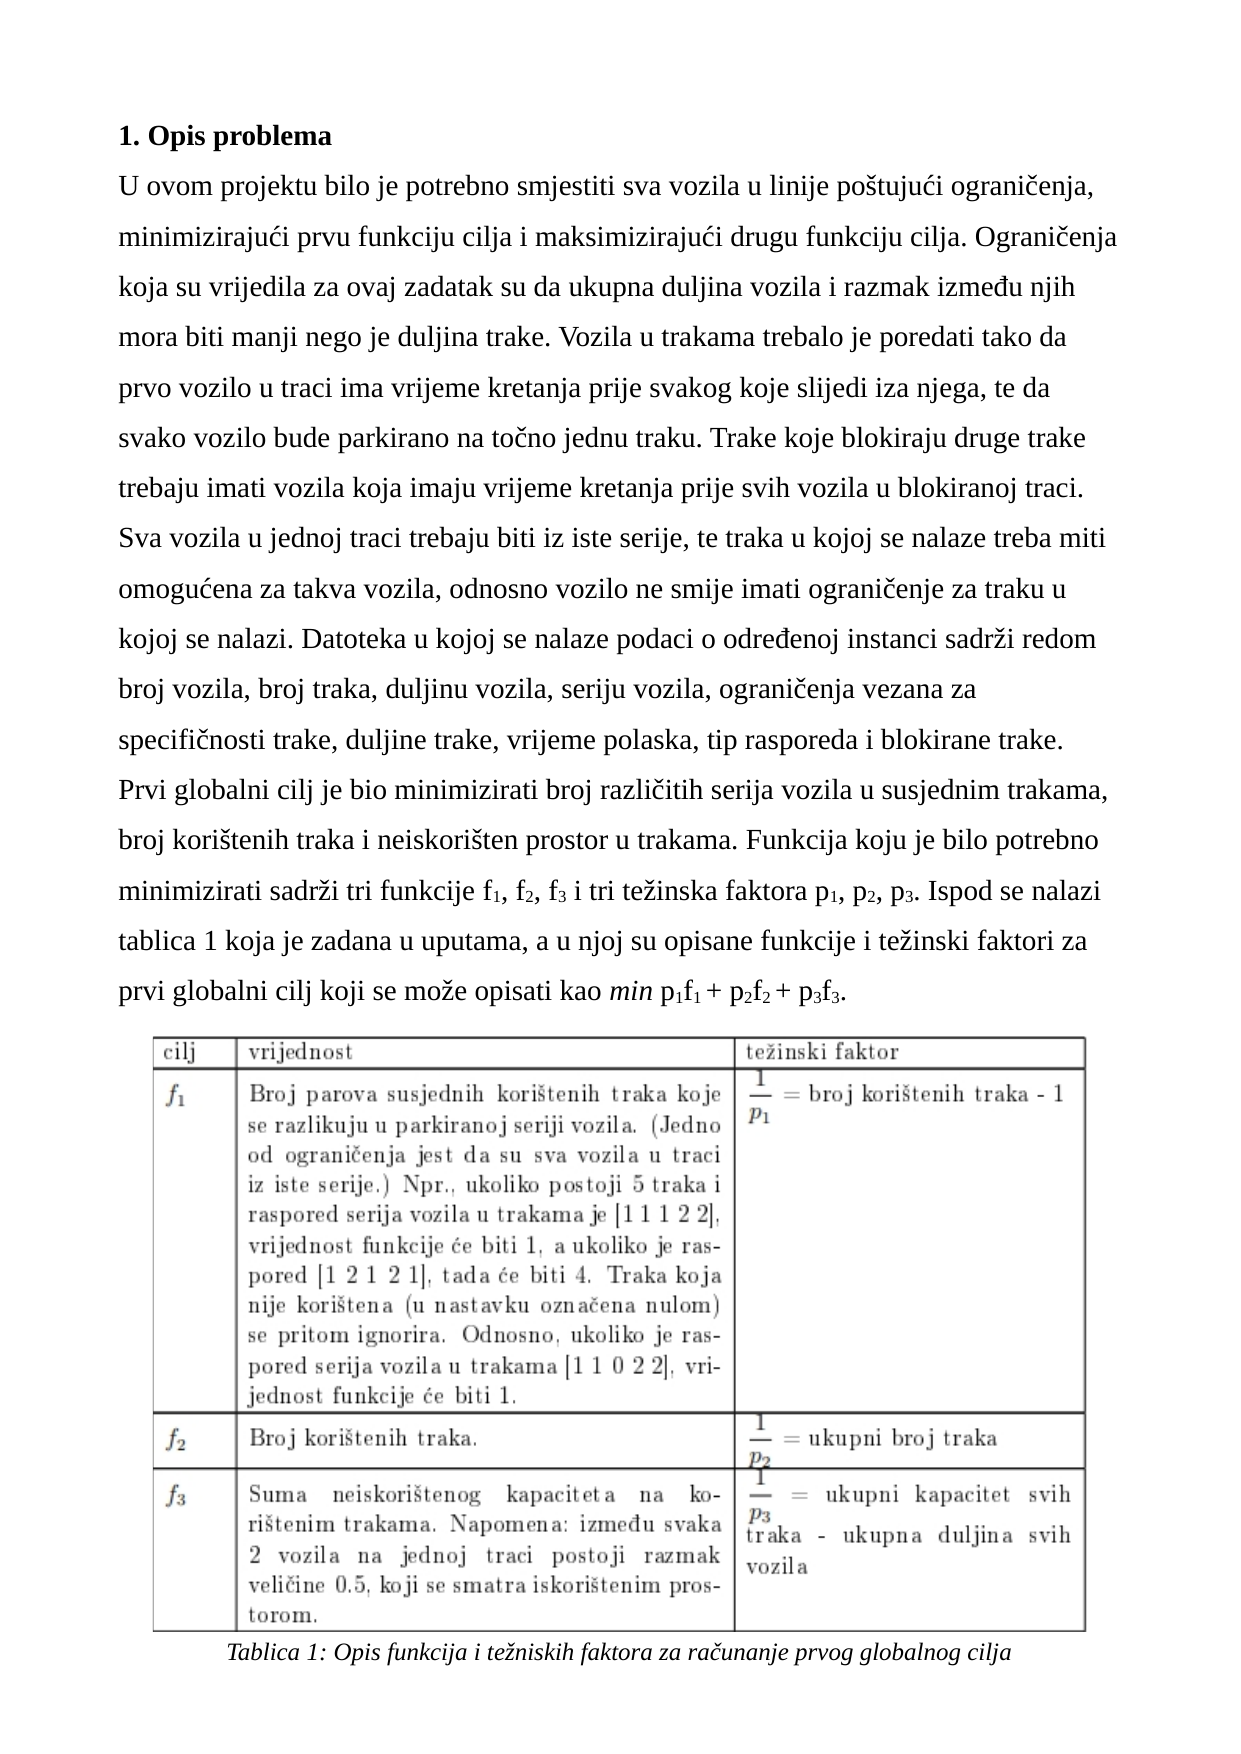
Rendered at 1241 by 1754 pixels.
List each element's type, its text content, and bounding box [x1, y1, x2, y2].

text U ovom projektu bilo je potrebno smjestiti sva vozila u linije poštujući ograničenja, minimizirajući prvu funkciju cilja i maksimizirajući drugu funkciju cilja. Ograničenja koja su vrijedila za ovaj zadatak su da ukupna duljina vozila i razmak između njih mora biti manji nego je duljina trake. Vozila u trakama trebalo je poredati tako da prvo vozilo u traci ima vrijeme kretanja prije svakog koje slijedi iza njega, te da svako vozilo bude parkirano na točno jednu traku. Trake koje blokiraju druge trake trebaju imati vozila koja imaju vrijeme kretanja prije svih vozila u blokiranoj traci. Sva vozila u jednoj traci trebaju biti iz iste serije, te traka u kojoj se nalaze treba miti omogućena za takva vozila, odnosno vozilo ne smije imati ograničenje za traku u kojoj se nalazi. Datoteka u kojoj se nalaze podaci o određenoj instanci sadrži redom broj vozila, broj traka, duljinu vozila, seriju vozila, ograničenja vezana za specifičnosti trake, duljine trake, vrijeme polaska, tip rasporeda i blokirane trake. [118, 168, 1122, 755]
text 1. Opis problema [118, 118, 1122, 152]
text Prvi globalni cilj je bio minimizirati broj različitih serija vozila u susjednim trakama, broj korištenih traka i neiskorišten prostor u trakama. Funkcija koju je bilo potrebno minimizirati sadrži tri funkcije f1, f2, f3 i tri težinska faktora p1, p2, p3. Ispod se nalazi tablica 1 koja je zadana u uputama, a u njoj su opisane funkcije i težinski faktori za prvi globalni cilj koji se može opisati kao min p1f1 + p2f2 + p3f3. [118, 772, 1122, 1007]
picture [152, 1036, 1088, 1632]
text Tablica 1: Opis funkcija i težniskih faktora za računanje prvog globalnog cilja [153, 1632, 1087, 1666]
